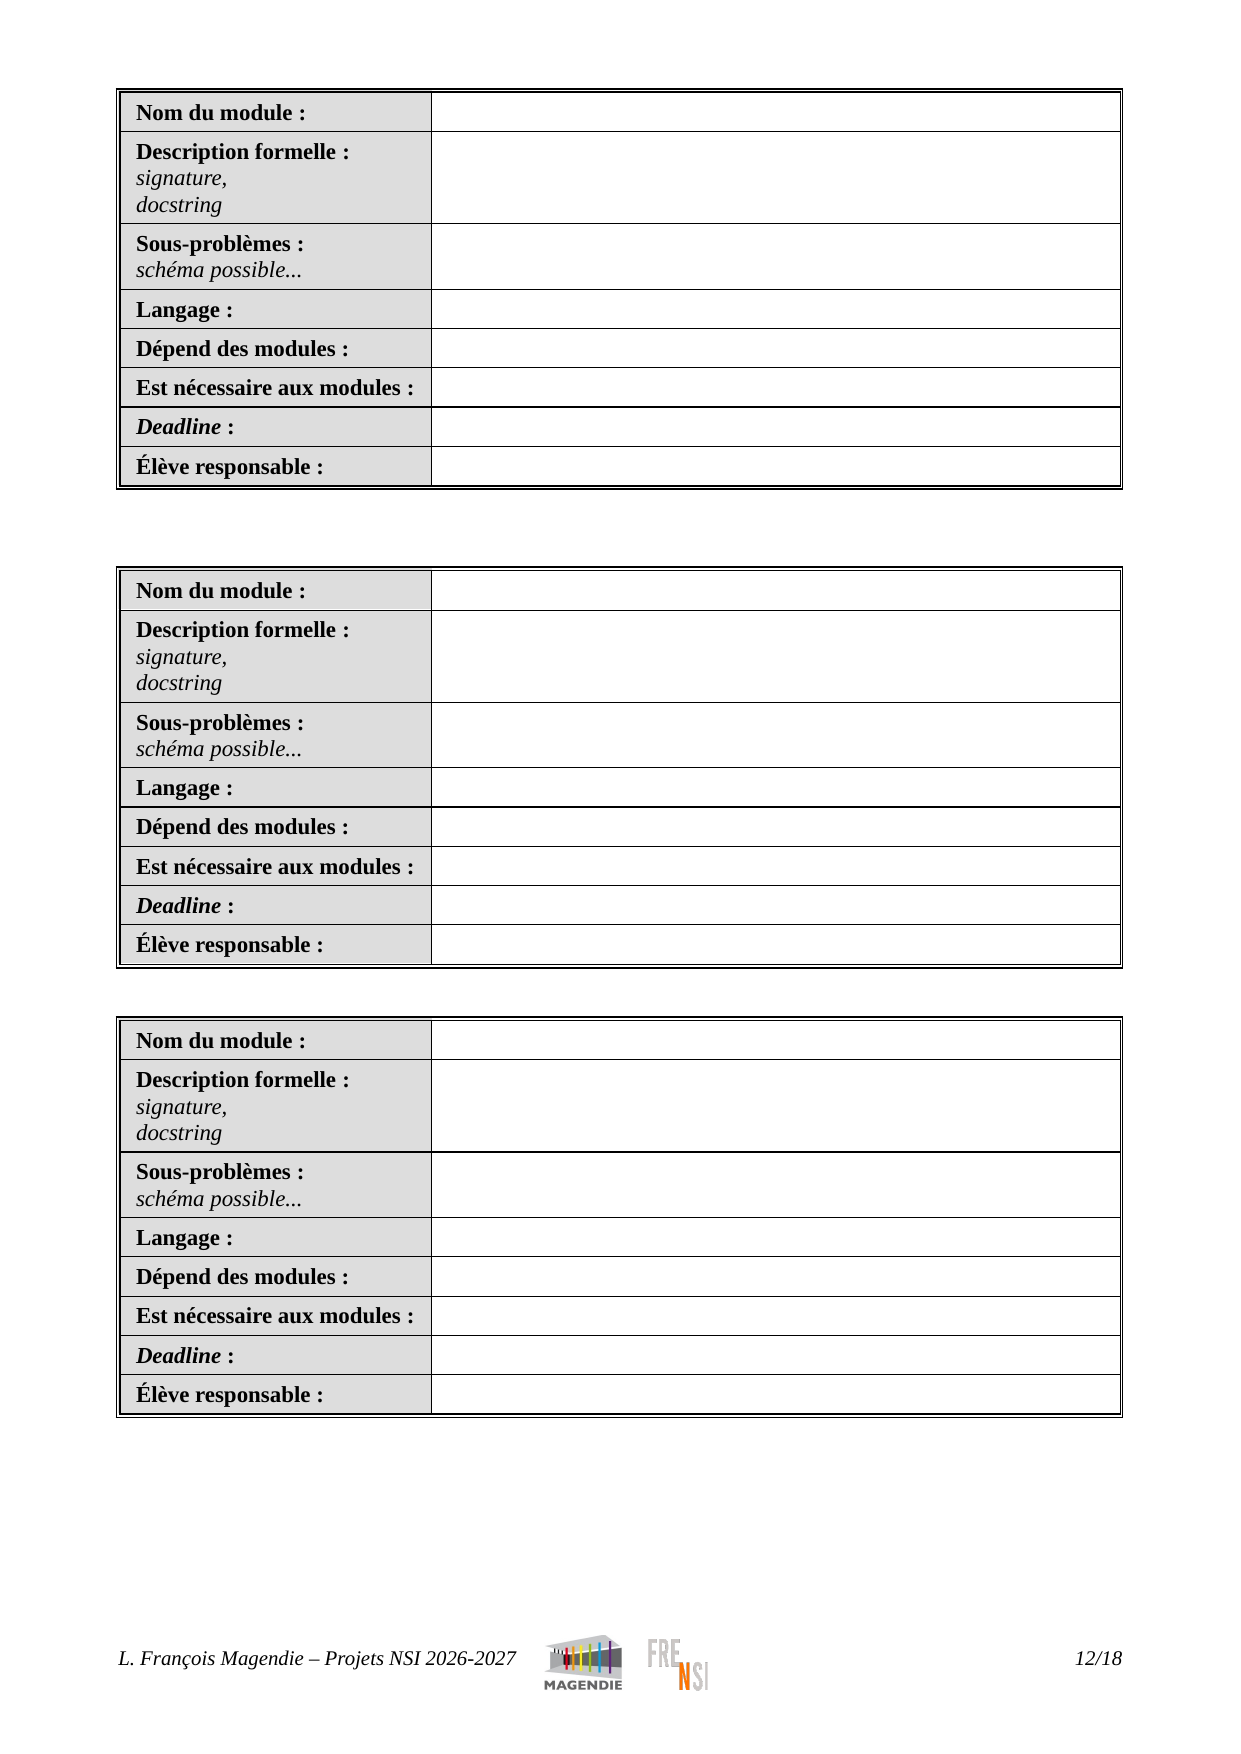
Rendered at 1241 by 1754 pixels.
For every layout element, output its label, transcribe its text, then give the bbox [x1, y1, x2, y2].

table_cell Description formelle : signature, docstring [121, 1060, 431, 1151]
table_header [432, 93, 1120, 131]
table_cell [432, 447, 1120, 485]
table_cell [432, 408, 1120, 446]
table_cell [432, 368, 1120, 406]
table_cell Description formelle : signature, docstring [121, 132, 431, 223]
table_cell Langage : [121, 1218, 431, 1256]
table_cell [432, 808, 1120, 846]
picture [648, 1639, 708, 1691]
table_cell [432, 768, 1120, 806]
table_header Nom du module : [121, 93, 431, 131]
table_cell [432, 1375, 1120, 1413]
table_cell [432, 886, 1120, 924]
picture [532, 1635, 633, 1695]
table_header Nom du module : [121, 1021, 431, 1059]
table_cell Est nécessaire aux modules : [121, 368, 431, 406]
table_header [432, 1021, 1120, 1059]
table_cell [432, 925, 1120, 963]
table_cell Élève responsable : [121, 447, 431, 485]
table_cell Langage : [121, 768, 431, 806]
table_cell Deadline : [121, 1336, 431, 1374]
table_header Nom du module : [121, 571, 431, 609]
table_cell [432, 1297, 1120, 1335]
table_cell Langage : [121, 290, 431, 328]
table_header [432, 571, 1120, 609]
table_cell Dépend des modules : [121, 808, 431, 846]
table_cell Deadline : [121, 886, 431, 924]
table_cell [432, 1218, 1120, 1256]
table_cell Dépend des modules : [121, 1257, 431, 1296]
table_cell Est nécessaire aux modules : [121, 847, 431, 885]
table_cell [432, 224, 1120, 289]
table_cell [432, 703, 1120, 767]
table_cell Est nécessaire aux modules : [121, 1297, 431, 1335]
table_cell [432, 290, 1120, 328]
table_cell Dépend des modules : [121, 329, 431, 367]
table_cell [432, 1153, 1120, 1217]
table_cell [432, 1336, 1120, 1374]
table_cell Sous-problèmes : schéma possible... [121, 1153, 431, 1217]
table_cell Deadline : [121, 408, 431, 446]
table_cell Description formelle : signature, docstring [121, 611, 431, 702]
table_cell Sous-problèmes : schéma possible... [121, 703, 431, 767]
table_cell [432, 611, 1120, 702]
table_cell Élève responsable : [121, 925, 431, 963]
table_cell [432, 329, 1120, 367]
table_cell [432, 847, 1120, 885]
table_cell [432, 1060, 1120, 1151]
table_cell [432, 132, 1120, 223]
table_cell Élève responsable : [121, 1375, 431, 1413]
table_cell Sous-problèmes : schéma possible... [121, 224, 431, 289]
table_cell [432, 1257, 1120, 1296]
